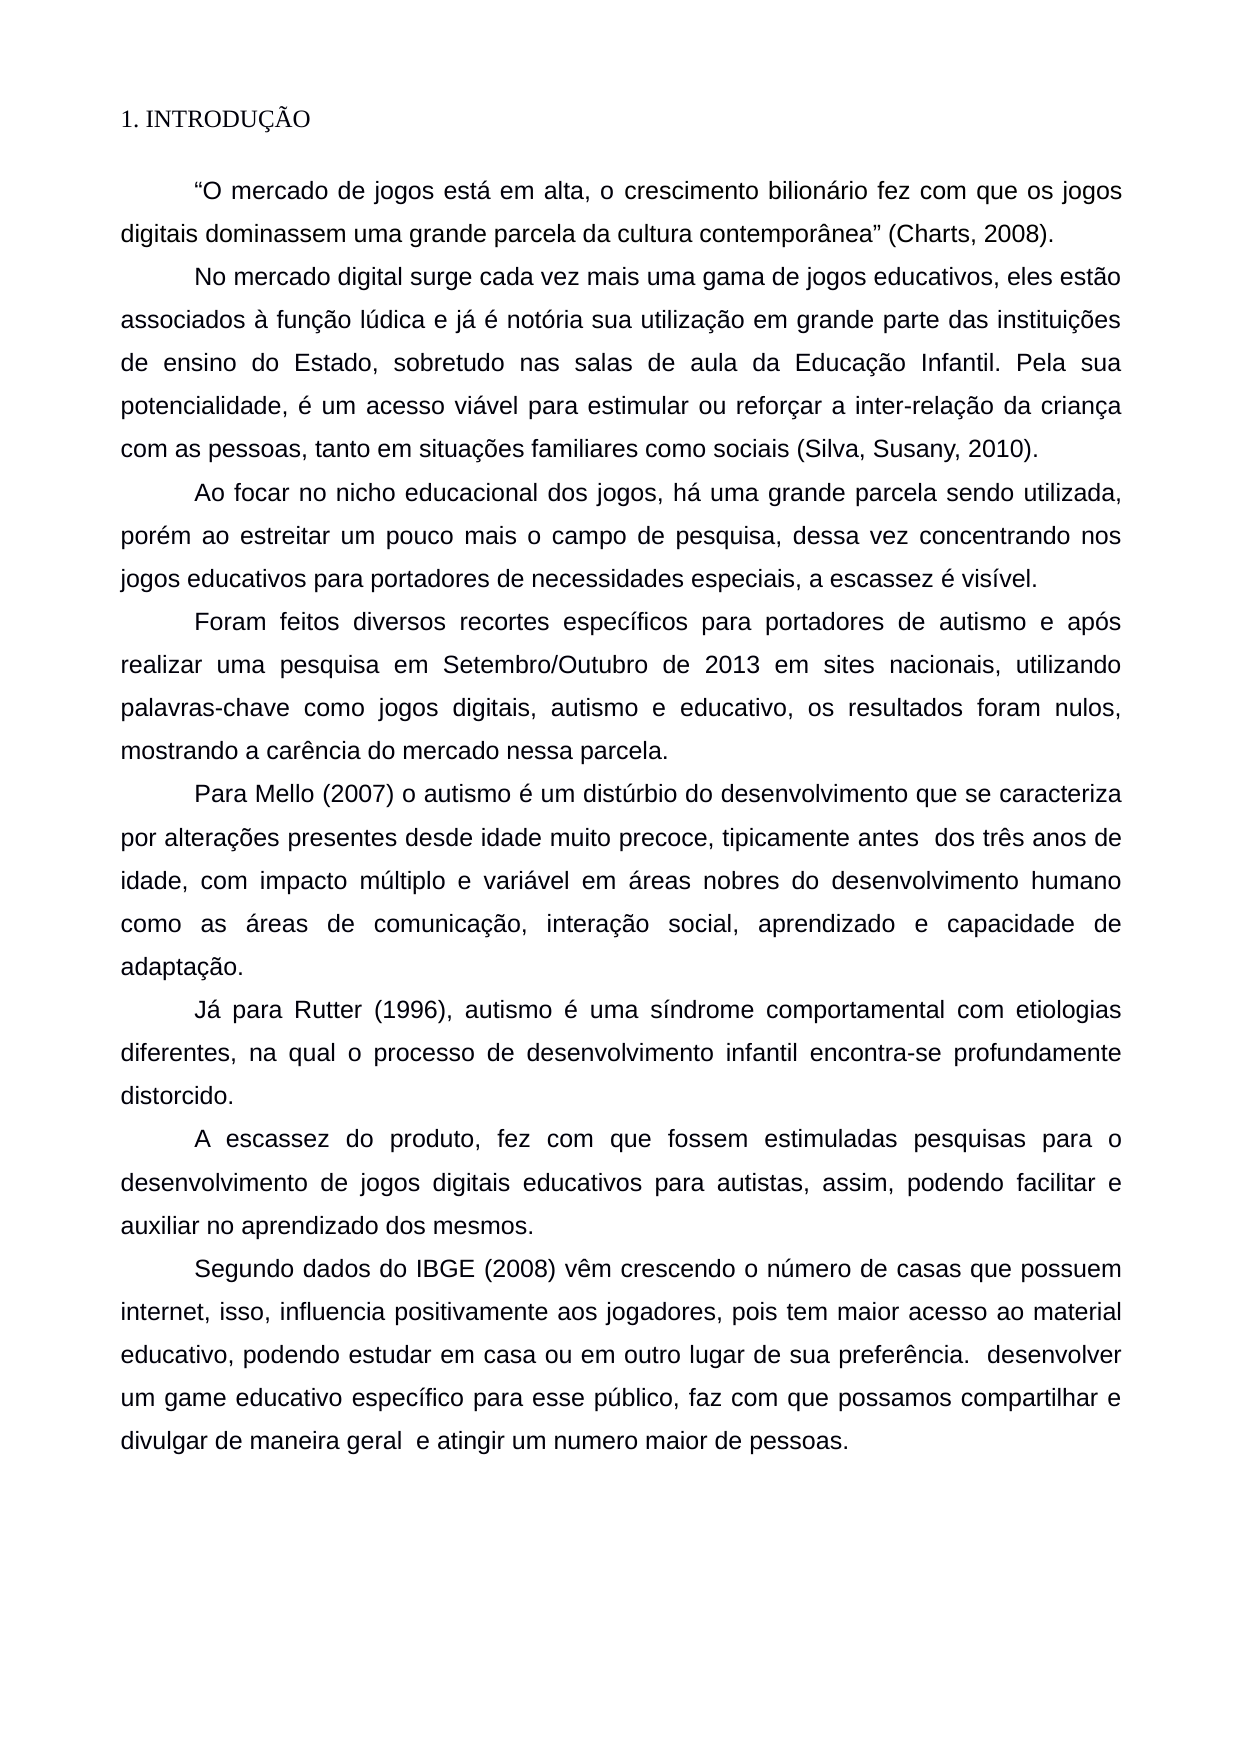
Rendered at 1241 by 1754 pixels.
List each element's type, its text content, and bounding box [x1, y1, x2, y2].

text “O mercado de jogos está em alta, o crescimento bilionário fez com que os jogos digitais dominassem uma grande parcela da cultura contemporânea” (Charts, 2008). [120, 176, 1123, 247]
text Ao focar no nicho educacional dos jogos, há uma grande parcela sendo utilizada, porém ao estreitar um pouco mais o campo de pesquisa, dessa vez concentrando nos jogos educativos para portadores de necessidades especiais, a escassez é visível. [120, 477, 1123, 592]
text Já para Rutter (1996), autismo é uma síndrome comportamental com etiologias diferentes, na qual o processo de desenvolvimento infantil encontra-se profundamente distorcido. [120, 995, 1123, 1110]
text Segundo dados do IBGE (2008) vêm crescendo o número de casas que possuem internet, isso, influencia positivamente aos jogadores, pois tem maior acesso ao material educativo, podendo estudar em casa ou em outro lugar de sua preferência. desenvolver um game educativo específico para esse público, faz com que possamos compartilhar e divulgar de maneira geral e atingir um numero maior de pessoas. [120, 1254, 1123, 1455]
text No mercado digital surge cada vez mais uma gama de jogos educativos, eles estão associados à função lúdica e já é notória sua utilização em grande parte das instituições de ensino do Estado, sobretudo nas salas de aula da Educação Infantil. Pela sua potencialidade, é um acesso viável para estimular ou reforçar a inter-relação da criança com as pessoas, tanto em situações familiares como sociais (Silva, Susany, 2010). [120, 262, 1123, 463]
text A escassez do produto, fez com que fossem estimuladas pesquisas para o desenvolvimento de jogos digitais educativos para autistas, assim, podendo facilitar e auxiliar no aprendizado dos mesmos. [120, 1124, 1123, 1239]
text Foram feitos diversos recortes específicos para portadores de autismo e após realizar uma pesquisa em Setembro/Outubro de 2013 em sites nacionais, utilizando palavras-chave como jogos digitais, autismo e educativo, os resultados foram nulos, mostrando a carência do mercado nessa parcela. [120, 607, 1123, 765]
text Para Mello (2007) o autismo é um distúrbio do desenvolvimento que se caracteriza por alterações presentes desde idade muito precoce, tipicamente antes dos três anos de idade, com impacto múltiplo e variável em áreas nobres do desenvolvimento humano como as áreas de comunicação, interação social, aprendizado e capacidade de adaptação. [120, 779, 1123, 981]
text 1. INTRODUÇÃO [120, 104, 1123, 132]
